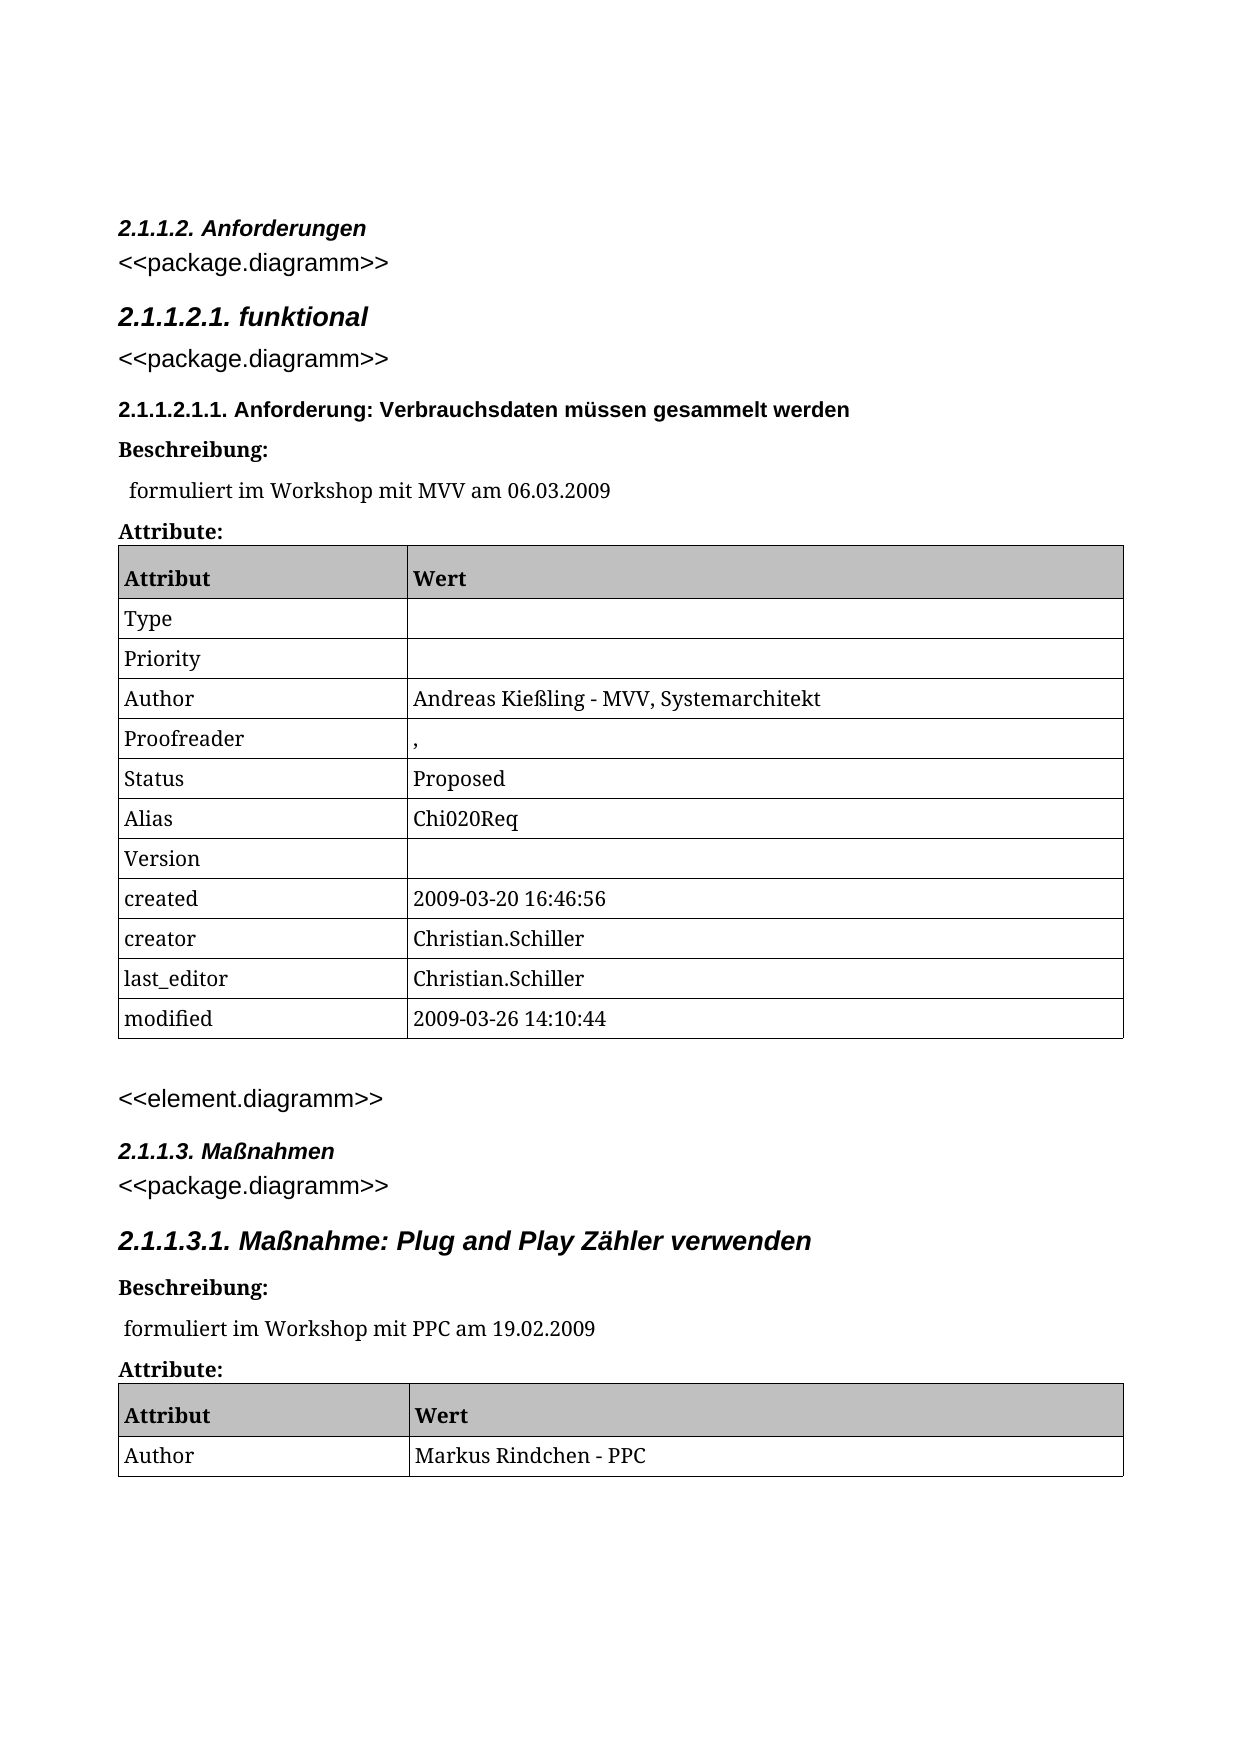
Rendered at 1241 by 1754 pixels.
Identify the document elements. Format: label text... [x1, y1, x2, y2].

table_cell Christian.Schiller [408, 919, 1123, 958]
table_cell Author [119, 679, 407, 718]
table_cell [408, 599, 1123, 638]
text Beschreibung: [118, 1273, 1122, 1301]
text <<package.diagramm>> [118, 343, 1122, 372]
text Attribute: [118, 517, 1122, 545]
text <<package.diagramm>> [118, 1171, 1122, 1199]
text Attribute: [118, 1355, 1122, 1383]
table_cell modified [119, 999, 407, 1038]
table_cell Markus Rindchen - PPC [410, 1437, 1123, 1476]
subtitle Maßnahmen [118, 1138, 1122, 1164]
subtitle Maßnahme: Plug and Play Zähler verwenden [118, 1224, 1122, 1256]
table_cell Priority [119, 639, 407, 678]
table_cell 2009-03-20 16:46:56 [408, 879, 1123, 918]
subtitle funktional [118, 301, 1122, 333]
subtitle Anforderung: Verbrauchsdaten müssen gesammelt werden [118, 397, 1122, 422]
table_cell last_editor [119, 959, 407, 998]
table_cell Proofreader [119, 719, 407, 758]
table_cell Christian.Schiller [408, 959, 1123, 998]
table_header Attribut [119, 1384, 409, 1436]
table_cell Alias [119, 799, 407, 838]
table_cell Proposed [408, 759, 1123, 798]
table_cell , [408, 719, 1123, 758]
table_cell Type [119, 599, 407, 638]
text Beschreibung: [118, 435, 1122, 463]
text <<element.diagramm>> [118, 1084, 1122, 1113]
table_cell 2009-03-26 14:10:44 [408, 999, 1123, 1038]
table_cell creator [119, 919, 407, 958]
text <<package.diagramm>> [118, 248, 1122, 276]
table_cell Author [119, 1437, 409, 1476]
table_header Wert [408, 546, 1123, 598]
table_cell Andreas Kießling - MVV, Systemarchitekt [408, 679, 1123, 718]
table_header Attribut [119, 546, 407, 598]
subtitle Anforderungen [118, 215, 1122, 241]
table_cell [408, 639, 1123, 678]
table_cell created [119, 879, 407, 918]
table_cell Chi020Req [408, 799, 1123, 838]
table_cell Status [119, 759, 407, 798]
text formuliert im Workshop mit PPC am 19.02.2009 [118, 1314, 1122, 1342]
text formuliert im Workshop mit MVV am 06.03.2009 [118, 476, 1122, 504]
table_header Wert [410, 1384, 1123, 1436]
table_cell [408, 839, 1123, 878]
table_cell Version [119, 839, 407, 878]
